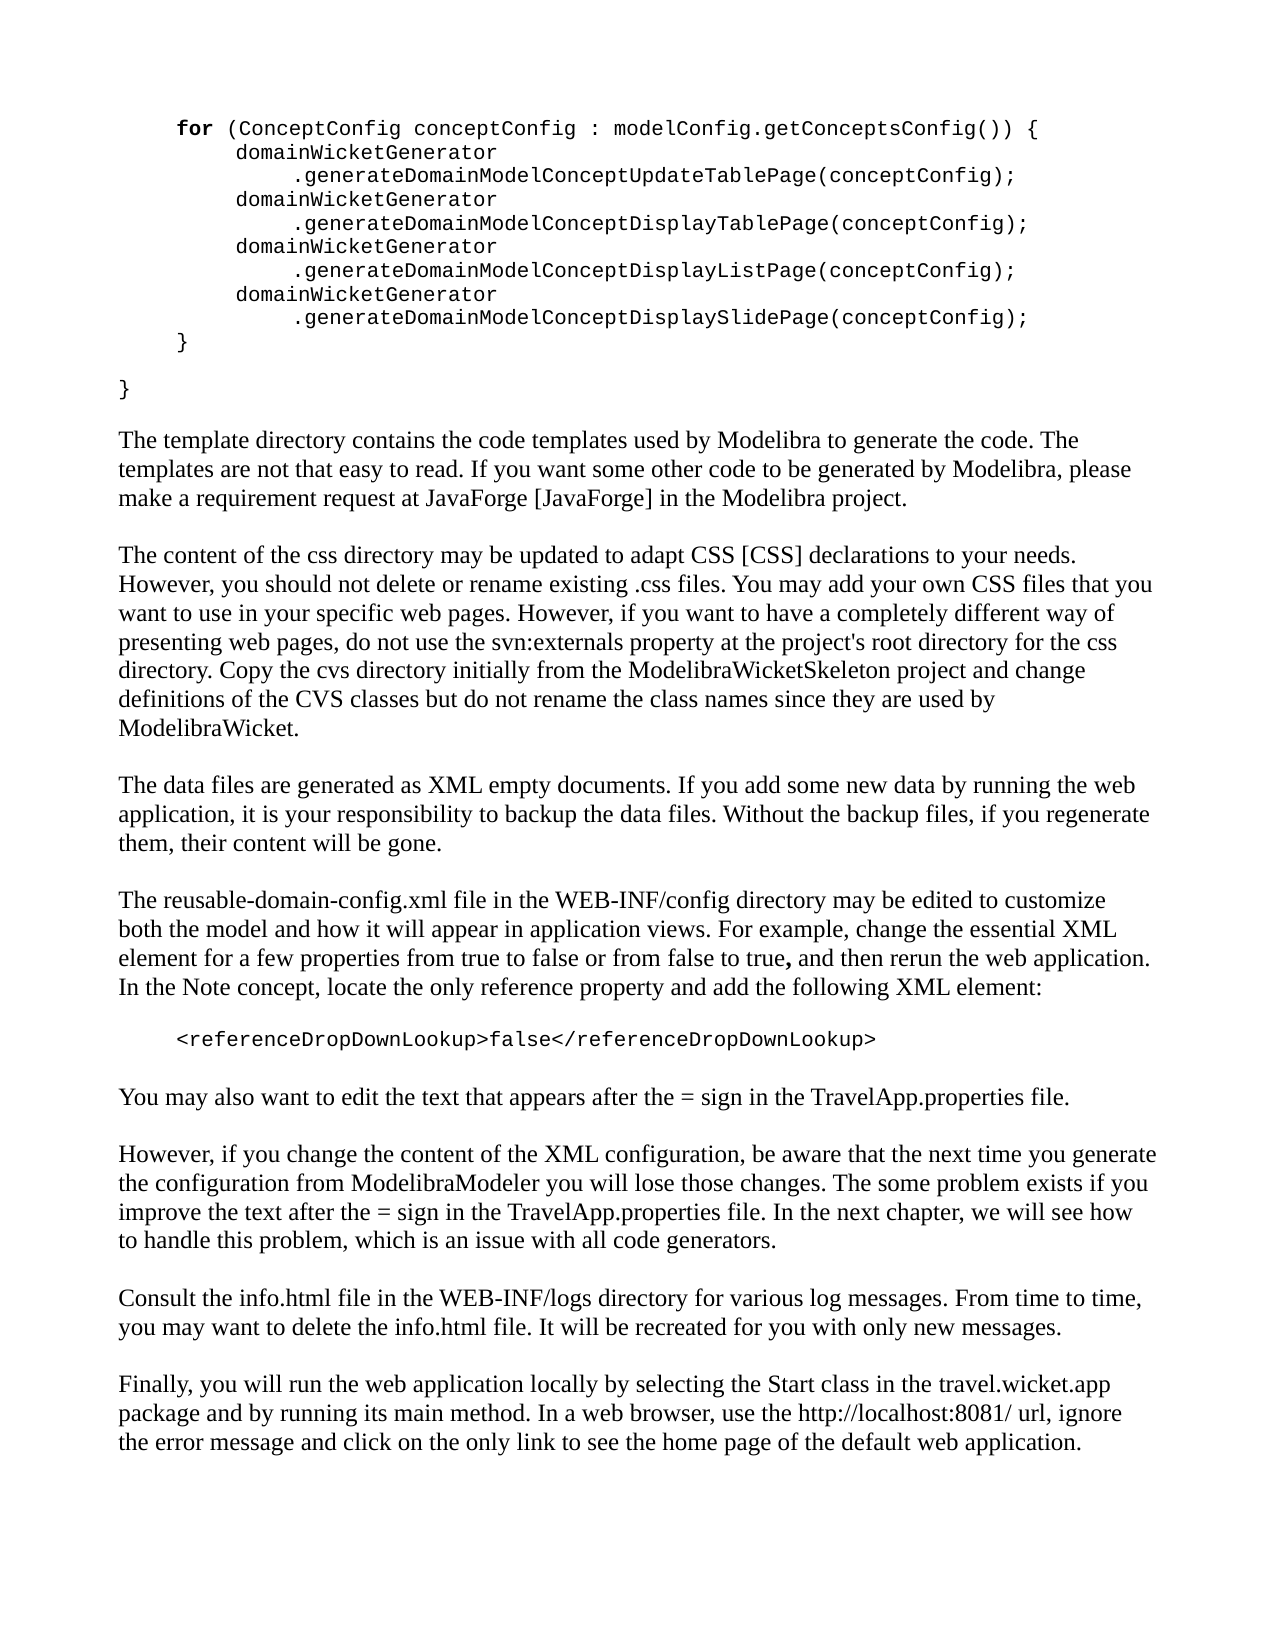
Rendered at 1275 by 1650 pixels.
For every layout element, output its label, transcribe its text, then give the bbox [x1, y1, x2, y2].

text .generateDomainModelConceptDisplayTablePage(conceptConfig); [118, 213, 1157, 236]
text domainWicketGenerator [118, 189, 1157, 213]
text The data files are generated as XML empty documents. If you add some new data by running the web application, it is your responsibility to backup the data files. Without the backup files, if you regenerate them, their content will be gone. [118, 771, 1157, 857]
text domainWicketGenerator [118, 142, 1157, 165]
text } [118, 331, 1157, 354]
text } [118, 378, 1157, 402]
text You may also want to edit the text that appears after the = sign in the TravelApp.properties file. [118, 1082, 1157, 1110]
text Finally, you will run the web application locally by selecting the Start class in the travel.wicket.app package and by running its main method. In a web browser, use the http://localhost:8081/ url, ignore the error message and click on the only link to see the home page of the default web application. [118, 1369, 1157, 1455]
text Consult the info.html file in the WEB-INF/logs directory for various log messages. From time to time, you may want to delete the info.html file. It will be recreated for you with only new messages. [118, 1283, 1157, 1340]
text domainWicketGenerator [118, 284, 1157, 307]
text .generateDomainModelConceptUpdateTablePage(conceptConfig); [118, 165, 1157, 189]
text .generateDomainModelConceptDisplayListPage(conceptConfig); [118, 260, 1157, 284]
text The reusable-domain-config.xml file in the WEB-INF/config directory may be edited to customize both the model and how it will appear in application views. For example, change the essential XML element for a few properties from true to false or from false to true, and then rerun the web application. In the Note concept, locate the only reference property and add the following XML element: [118, 886, 1157, 1001]
text The template directory contains the code templates used by Modelibra to generate the code. The templates are not that easy to read. If you want some other code to be generated by Modelibra, please make a requirement request at JavaForge [JavaForge] in the Modelibra project. [118, 426, 1157, 512]
text for (ConceptConfig conceptConfig : modelConfig.getConceptsConfig()) { [118, 118, 1157, 142]
text domainWicketGenerator [118, 236, 1157, 260]
text .generateDomainModelConceptDisplaySlidePage(conceptConfig); [118, 307, 1157, 331]
text The content of the css directory may be updated to adapt CSS [CSS] declarations to your needs. However, you should not delete or rename existing .css files. You may add your own CSS files that you want to use in your specific web pages. However, if you want to have a completely different way of presenting web pages, do not use the svn:externals property at the project's root directory for the css directory. Copy the cvs directory initially from the ModelibraWicketSkeleton project and change definitions of the CVS classes but do not rename the class names since they are used by ModelibraWicket. [118, 541, 1157, 742]
text <referenceDropDownLookup>false</referenceDropDownLookup> [118, 1029, 1157, 1053]
text However, if you change the content of the XML configuration, be aware that the next time you generate the configuration from ModelibraModeler you will lose those changes. The some problem exists if you improve the text after the = sign in the TravelApp.properties file. In the next chapter, we will see how to handle this problem, which is an issue with all code generators. [118, 1139, 1157, 1254]
